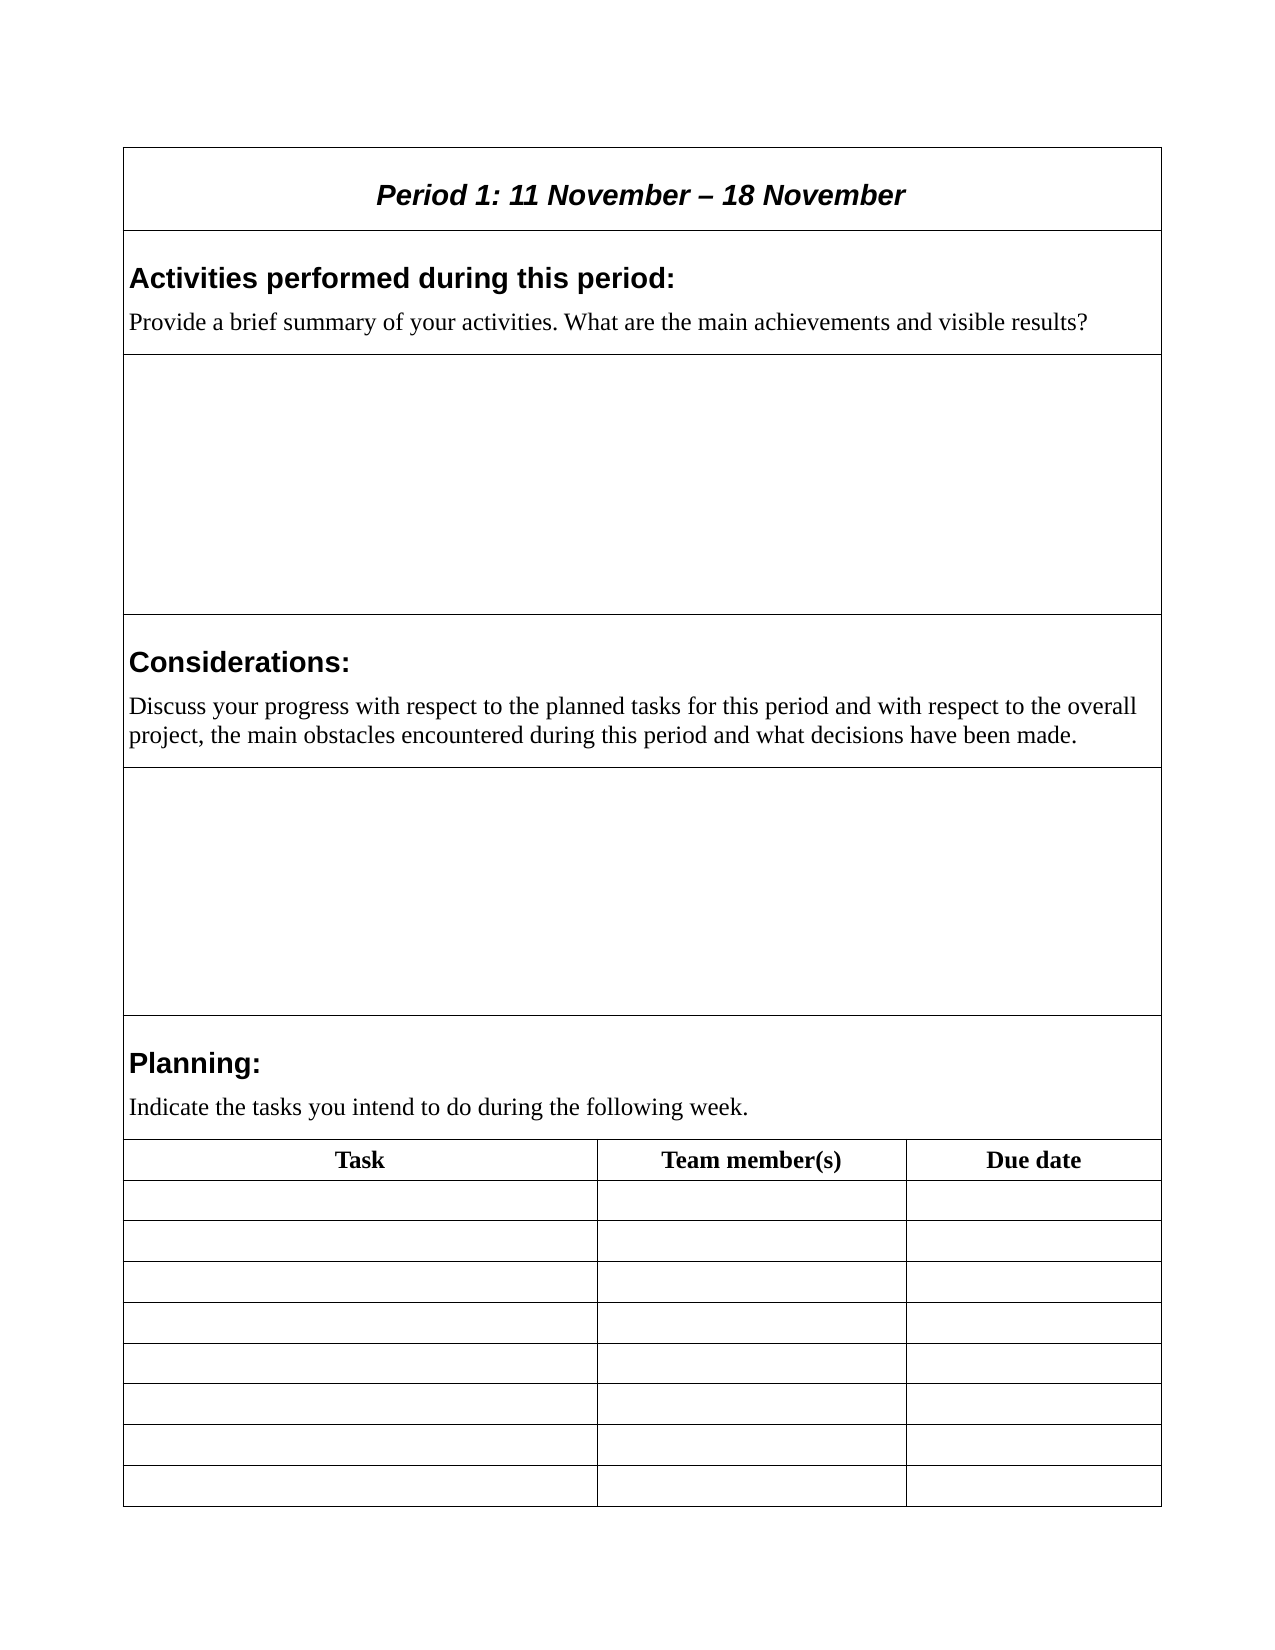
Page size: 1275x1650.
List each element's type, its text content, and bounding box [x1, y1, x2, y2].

table_cell [598, 1221, 906, 1261]
table_cell [907, 1344, 1161, 1383]
table_cell [124, 1303, 597, 1343]
table_cell Activities performed during this period: Provide a brief summary of your activities. What are the main achievements and visible results? [124, 231, 1161, 354]
table_cell [907, 1181, 1161, 1220]
table_cell [598, 1466, 906, 1506]
table_header Period 1: 11 November – 18 November [124, 148, 1161, 230]
table_cell [598, 1425, 906, 1465]
table_cell Planning: Indicate the tasks you intend to do during the following week. [124, 1016, 1161, 1139]
table_cell Task [124, 1140, 597, 1180]
table_cell [598, 1303, 906, 1343]
table_cell [598, 1384, 906, 1424]
table_cell [907, 1384, 1161, 1424]
table_cell [907, 1466, 1161, 1506]
table_cell Team member(s) [598, 1140, 906, 1180]
table_cell [598, 1262, 906, 1302]
table_cell [124, 1466, 597, 1506]
table_cell [124, 1425, 597, 1465]
table_cell [124, 1384, 597, 1424]
table_cell Considerations: Discuss your progress with respect to the planned tasks for this period and with respect to the overall project, the main obstacles encountered during this period and what decisions have been made. [124, 615, 1161, 767]
table_cell [907, 1425, 1161, 1465]
table_cell [907, 1262, 1161, 1302]
table_cell [124, 768, 1161, 1015]
table_cell [124, 1344, 597, 1383]
table_cell [124, 1262, 597, 1302]
table_cell [124, 355, 1161, 614]
table_cell [124, 1221, 597, 1261]
table_cell [598, 1344, 906, 1383]
table_cell [907, 1221, 1161, 1261]
table_cell [124, 1181, 597, 1220]
table_cell [907, 1303, 1161, 1343]
table_cell Due date [907, 1140, 1161, 1180]
table_cell [598, 1181, 906, 1220]
